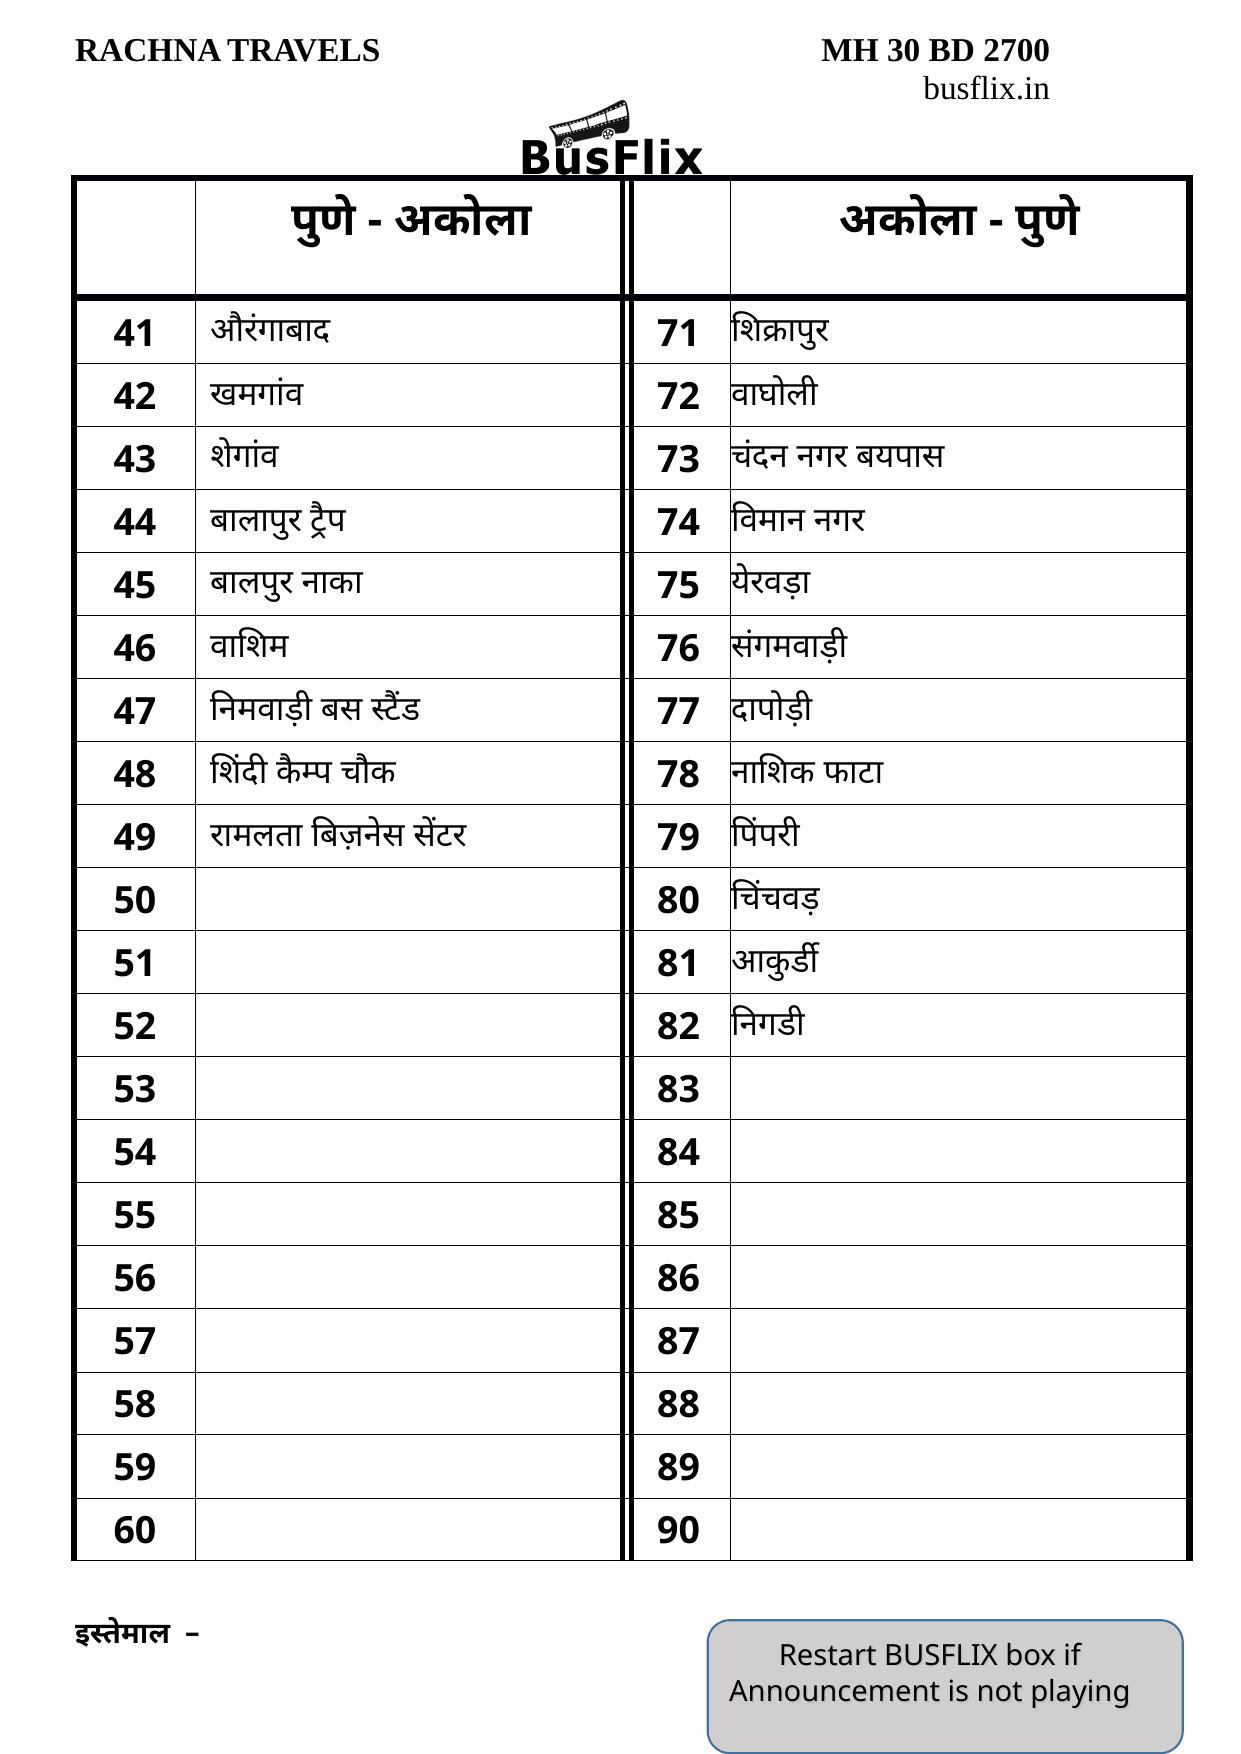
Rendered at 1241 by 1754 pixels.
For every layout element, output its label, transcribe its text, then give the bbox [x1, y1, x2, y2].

table_cell [196, 1246, 620, 1308]
table_cell 46 [77, 616, 195, 678]
table_cell बालापुर ट्रैप [196, 490, 620, 552]
table_cell 44 [77, 490, 195, 552]
table_cell निमवाड़ी बस स्टैंड [196, 679, 620, 741]
table_cell निगडी [731, 994, 1186, 1056]
table_cell [731, 1373, 1186, 1434]
table_cell 87 [634, 1309, 730, 1371]
table_cell चंदन नगर बयपास [731, 427, 1186, 489]
table_cell संगमवाड़ी [731, 616, 1186, 678]
table_cell 72 [634, 364, 730, 426]
table_cell [196, 994, 620, 1056]
table_cell औरंगाबाद [196, 301, 620, 363]
table_cell [196, 1309, 620, 1371]
table_cell [731, 1499, 1186, 1560]
table_cell 59 [77, 1435, 195, 1497]
table_header [634, 181, 730, 294]
table_cell 45 [77, 553, 195, 615]
table_cell 84 [634, 1120, 730, 1182]
table_cell पिंपरी [731, 805, 1186, 867]
table_cell [731, 1057, 1186, 1119]
table_cell [196, 1435, 620, 1497]
table_cell 81 [634, 931, 730, 993]
table_cell 58 [77, 1373, 195, 1434]
table_cell [196, 1120, 620, 1182]
table_cell [731, 1309, 1186, 1371]
table_cell [196, 1373, 620, 1434]
table_cell शिक्रापुर [731, 301, 1186, 363]
table_cell वाशिम [196, 616, 620, 678]
table_cell येरवड़ा [731, 553, 1186, 615]
table_cell [731, 1183, 1186, 1245]
table_cell आकुर्डी [731, 931, 1186, 993]
table_cell 42 [77, 364, 195, 426]
table_cell 77 [634, 679, 730, 741]
table_cell 86 [634, 1246, 730, 1308]
table_cell 82 [634, 994, 730, 1056]
table_cell [731, 1246, 1186, 1308]
table_cell 74 [634, 490, 730, 552]
table_cell [196, 931, 620, 993]
table_cell 79 [634, 805, 730, 867]
table_cell 73 [634, 427, 730, 489]
table_cell वाघोली [731, 364, 1186, 426]
table_cell 85 [634, 1183, 730, 1245]
table_cell विमान नगर [731, 490, 1186, 552]
table_cell दापोड़ी [731, 679, 1186, 741]
table_header पुणे - अकोला [196, 181, 620, 294]
table_cell 54 [77, 1120, 195, 1182]
table_cell 52 [77, 994, 195, 1056]
table_cell 90 [634, 1499, 730, 1560]
table_cell 88 [634, 1373, 730, 1434]
table_cell बालपुर नाका [196, 553, 620, 615]
text इस्तेमाल – [75, 1612, 1165, 1652]
table_cell [196, 1057, 620, 1119]
table_cell [196, 868, 620, 930]
table_cell 49 [77, 805, 195, 867]
table_cell 41 [77, 301, 195, 363]
table_cell 71 [634, 301, 730, 363]
table_cell 48 [77, 742, 195, 804]
table_cell 47 [77, 679, 195, 741]
table_cell 76 [634, 616, 730, 678]
table_cell 56 [77, 1246, 195, 1308]
table_cell खमगांव [196, 364, 620, 426]
table_cell [196, 1183, 620, 1245]
table_cell शिंदी कैम्प चौक [196, 742, 620, 804]
table_cell 53 [77, 1057, 195, 1119]
table_cell 80 [634, 868, 730, 930]
table_cell 55 [77, 1183, 195, 1245]
table_cell 75 [634, 553, 730, 615]
table_cell [196, 1499, 620, 1560]
table_cell शेगांव [196, 427, 620, 489]
table_cell 60 [77, 1499, 195, 1560]
table_cell 83 [634, 1057, 730, 1119]
table_cell 57 [77, 1309, 195, 1371]
table_cell रामलता बिज़नेस सेंटर [196, 805, 620, 867]
table_cell चिंचवड़ [731, 868, 1186, 930]
table_cell 50 [77, 868, 195, 930]
table_header अकोला - पुणे [731, 181, 1186, 294]
table_cell 89 [634, 1435, 730, 1497]
table_cell 78 [634, 742, 730, 804]
table_cell 51 [77, 931, 195, 993]
table_header [77, 181, 195, 294]
table_cell [731, 1435, 1186, 1497]
table_cell [731, 1120, 1186, 1182]
table_cell नाशिक फाटा [731, 742, 1186, 804]
table_cell 43 [77, 427, 195, 489]
